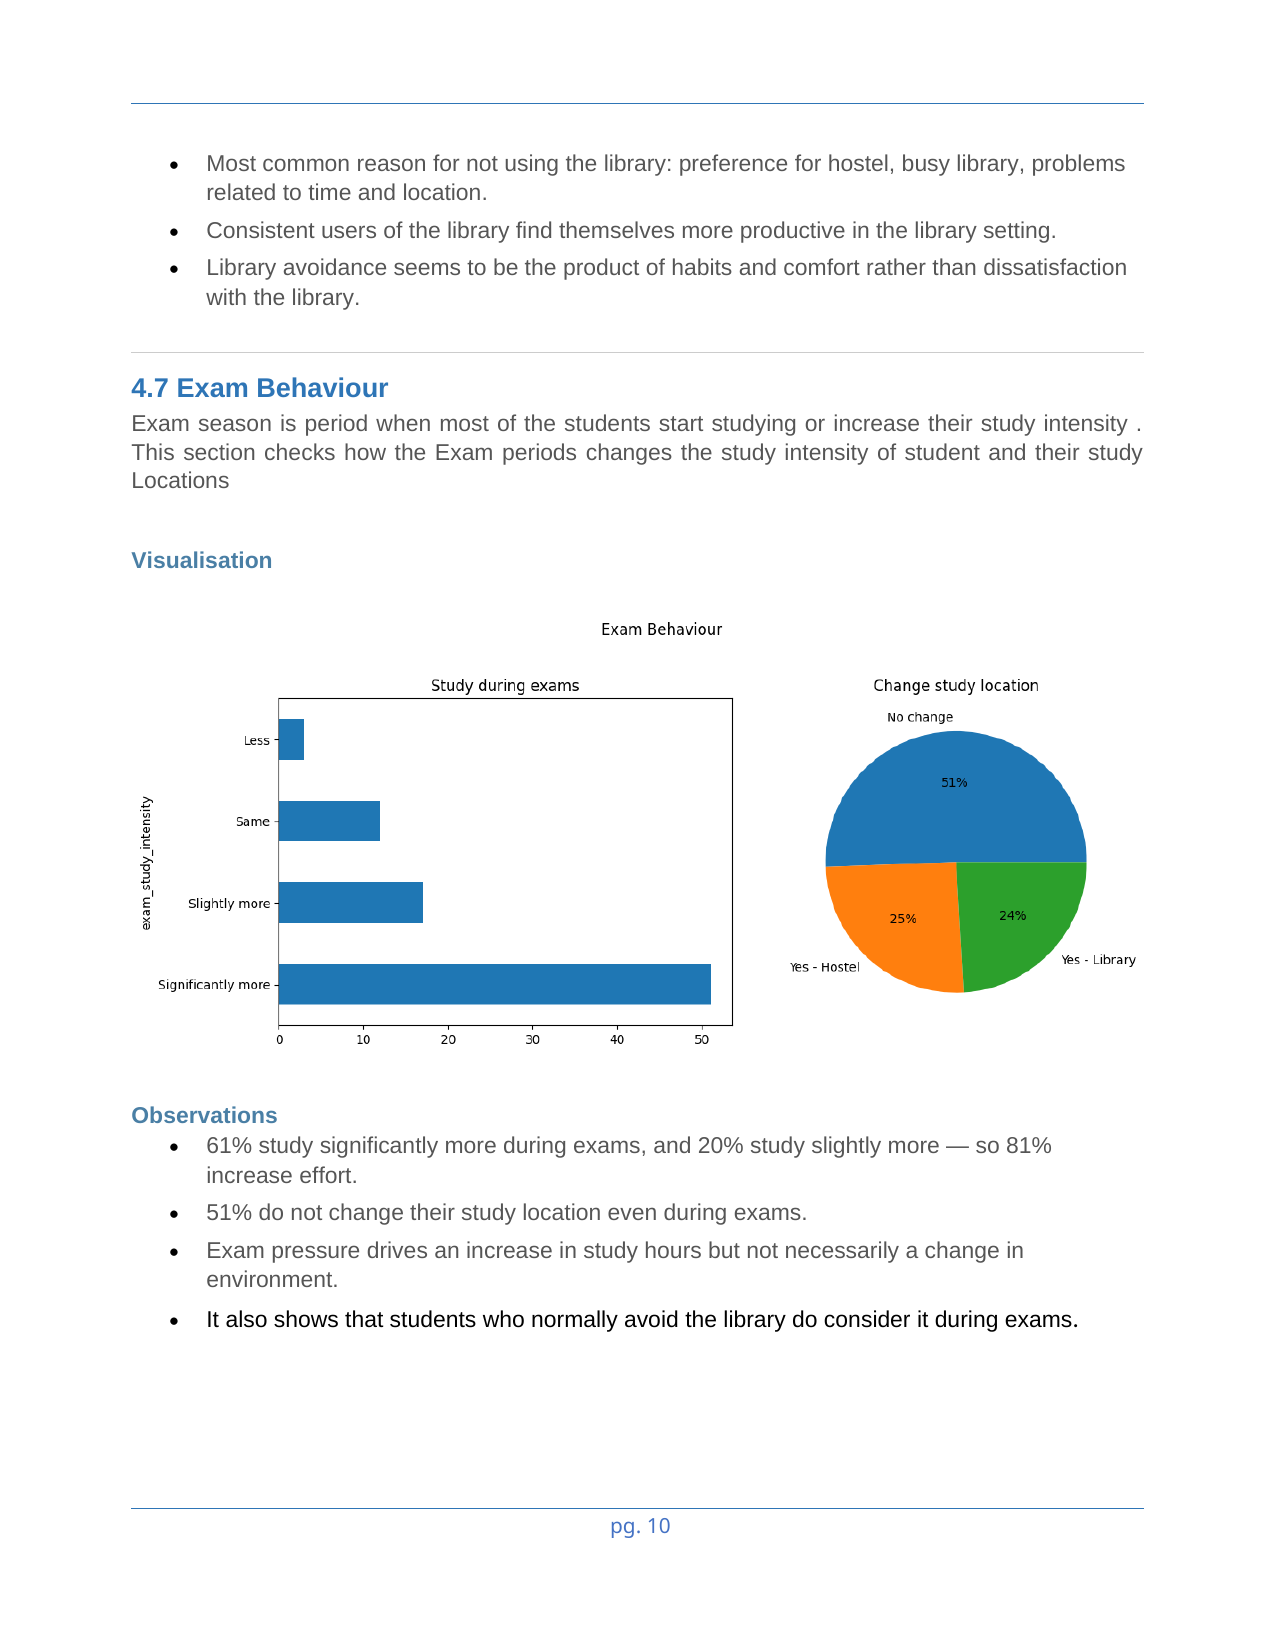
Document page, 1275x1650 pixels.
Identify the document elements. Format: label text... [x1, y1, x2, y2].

list Most common reason for not using the library: preference for hostel, busy library, problems related to time and location. [169, 150, 1144, 206]
list It also shows that students who normally avoid the library do consider it during exams. [169, 1303, 1144, 1334]
subtitle Visualisation [131, 547, 1144, 574]
subtitle 4.7 Exam Behaviour [131, 372, 1144, 403]
text Exam season is period when most of the students start studying or increase their study intensity . This section checks how the Exam periods changes the study intensity of student and their study Locations [131, 409, 1144, 494]
list Library avoidance seems to be the product of habits and comfort rather than dissatisfaction with the library. [169, 254, 1144, 310]
list Consistent users of the library find themselves more productive in the library setting. [169, 217, 1144, 243]
subtitle Observations [131, 1102, 1144, 1128]
list Exam pressure drives an increase in study hours but not necessarily a change in environment. [169, 1237, 1144, 1292]
list 61% study significantly more during exams, and 20% study slightly more — so 81% increase effort. [169, 1132, 1144, 1188]
list 51% do not change their study location even during exams. [169, 1199, 1144, 1226]
